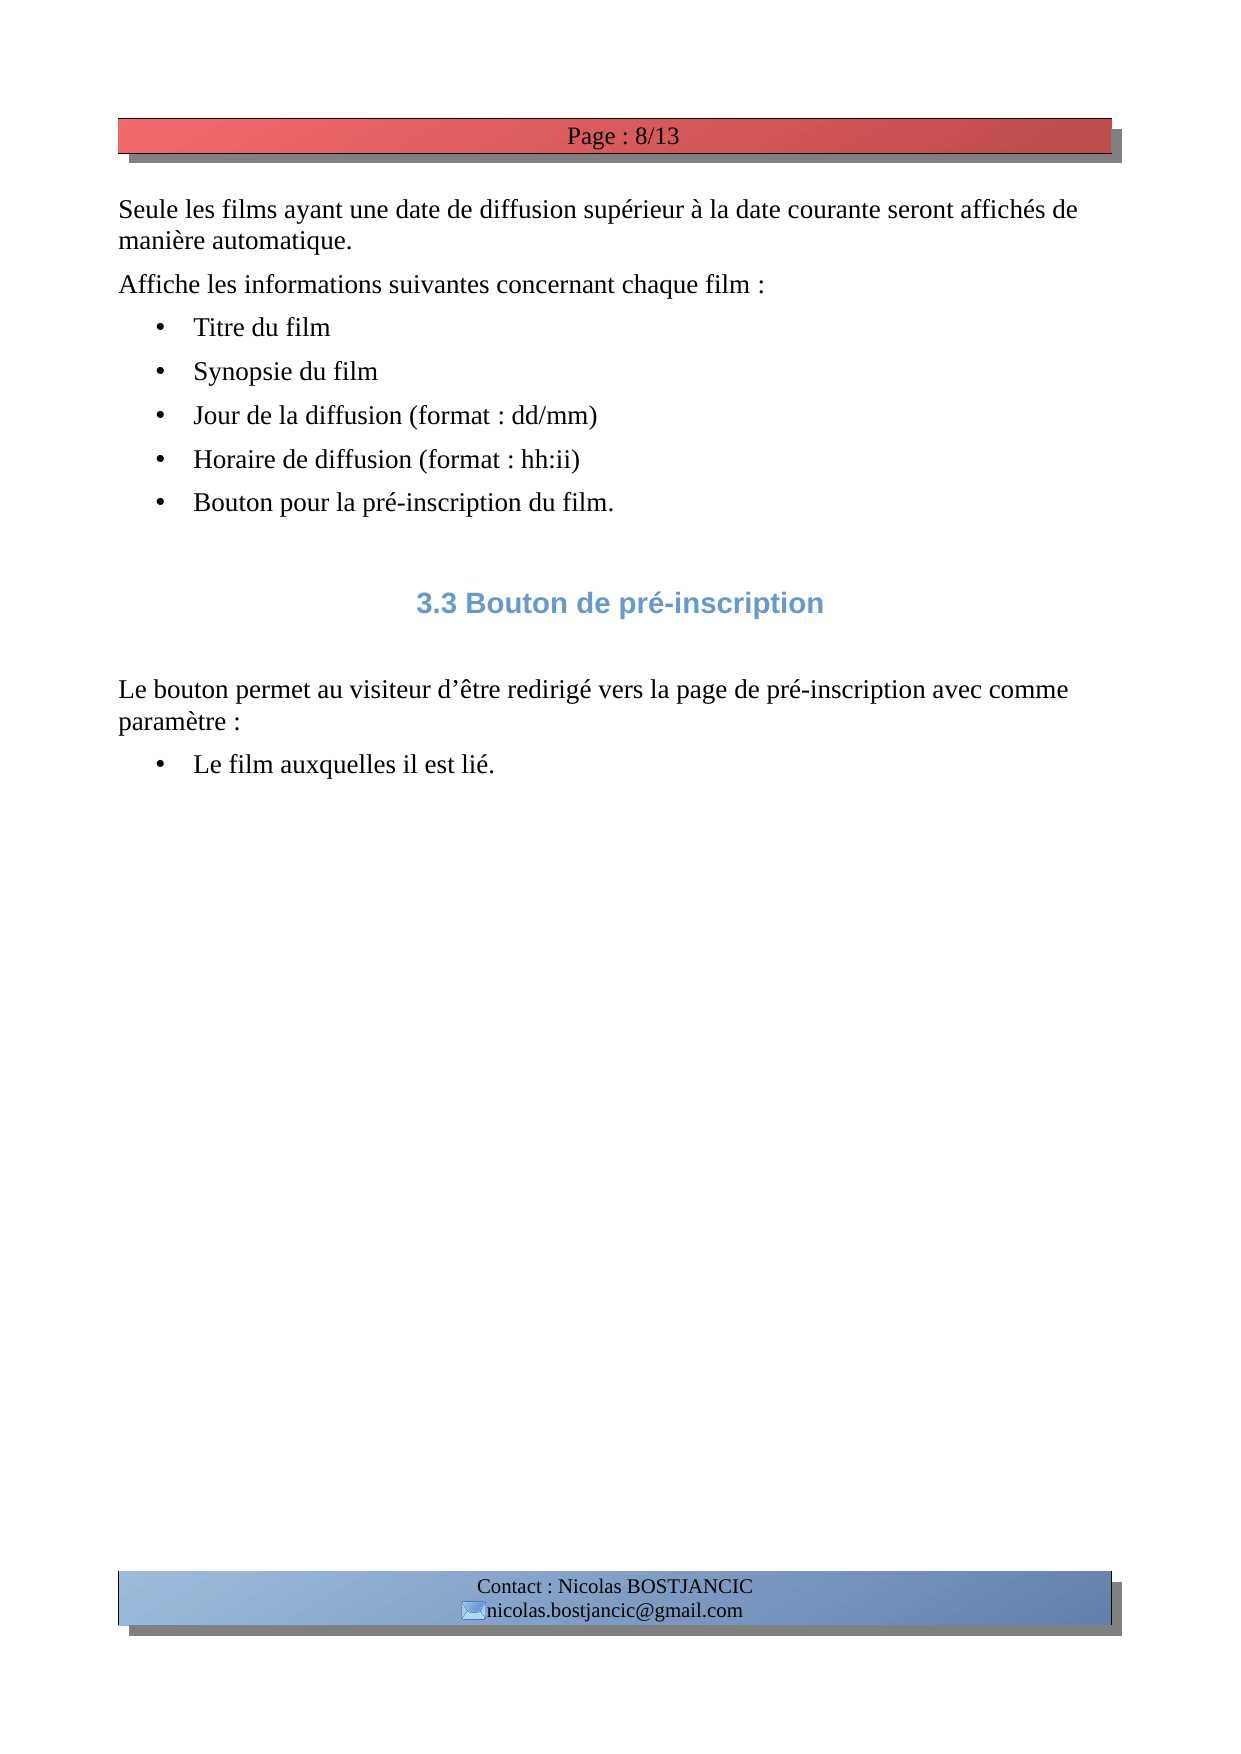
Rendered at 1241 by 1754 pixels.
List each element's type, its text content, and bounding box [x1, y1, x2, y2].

list Horaire de diffusion (format : hh:ii) [156, 443, 1122, 474]
list Jour de la diffusion (format : dd/mm) [156, 399, 1122, 430]
list Titre du film [156, 311, 1122, 343]
text Seule les films ayant une date de diffusion supérieur à la date courante seront affichés de manière automatique. [118, 193, 1122, 255]
subtitle 3.3 Bouton de pré-inscription [118, 586, 1122, 620]
list Bouton pour la pré-inscription du film. [156, 486, 1122, 518]
text Le bouton permet au visiteur d’être redirigé vers la page de pré-inscription avec comme paramètre : [118, 673, 1122, 736]
list Synopsie du film [156, 355, 1122, 386]
text Affiche les informations suivantes concernant chaque film : [118, 268, 1122, 299]
list Le film auxquelles il est lié. [156, 748, 1122, 779]
